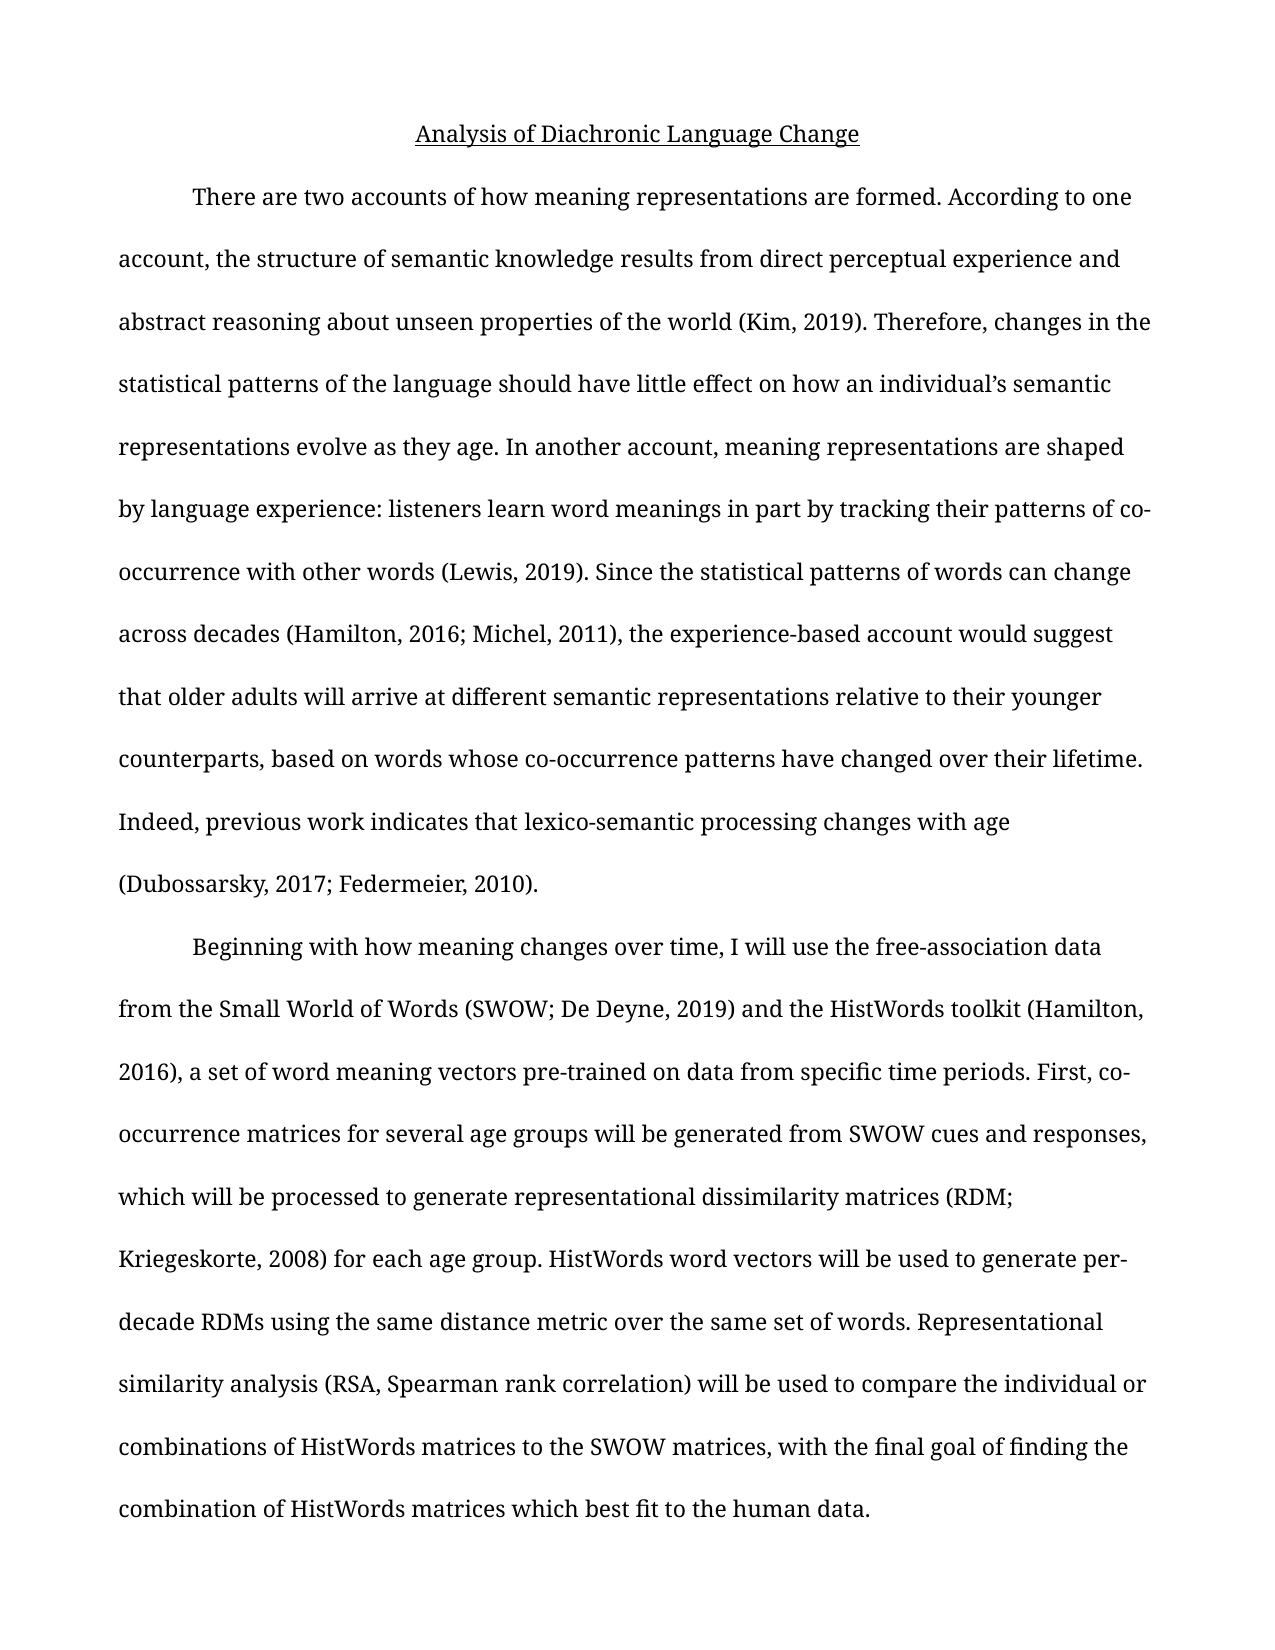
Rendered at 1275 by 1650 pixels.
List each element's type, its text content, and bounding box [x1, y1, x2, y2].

text There are two accounts of how meaning representations are formed. According to one account, the structure of semantic knowledge results from direct perceptual experience and abstract reasoning about unseen properties of the world (Kim, 2019). Therefore, changes in the statistical patterns of the language should have little effect on how an individual’s semantic representations evolve as they age. In another account, meaning representations are shaped by language experience: listeners learn word meanings in part by tracking their patterns of co-occurrence with other words (Lewis, 2019). Since the statistical patterns of words can change across decades (Hamilton, 2016; Michel, 2011), the experience-based account would suggest that older adults will arrive at different semantic representations relative to their younger counterparts, based on words whose co-occurrence patterns have changed over their lifetime. Indeed, previous work indicates that lexico-semantic processing changes with age (Dubossarsky, 2017; Federmeier, 2010). [118, 181, 1157, 899]
text Analysis of Diachronic Language Change [118, 118, 1157, 149]
text Beginning with how meaning changes over time, I will use the free-association data from the Small World of Words (SWOW; De Deyne, 2019) and the HistWords toolkit (Hamilton, 2016), a set of word meaning vectors pre-trained on data from specific time periods. First, co-occurrence matrices for several age groups will be generated from SWOW cues and responses, which will be processed to generate representational dissimilarity matrices (RDM; Kriegeskorte, 2008) for each age group. HistWords word vectors will be used to generate per-decade RDMs using the same distance metric over the same set of words. Representational similarity analysis (RSA, Spearman rank correlation) will be used to compare the individual or combinations of HistWords matrices to the SWOW matrices, with the final goal of finding the combination of HistWords matrices which best fit to the human data. [118, 931, 1157, 1524]
